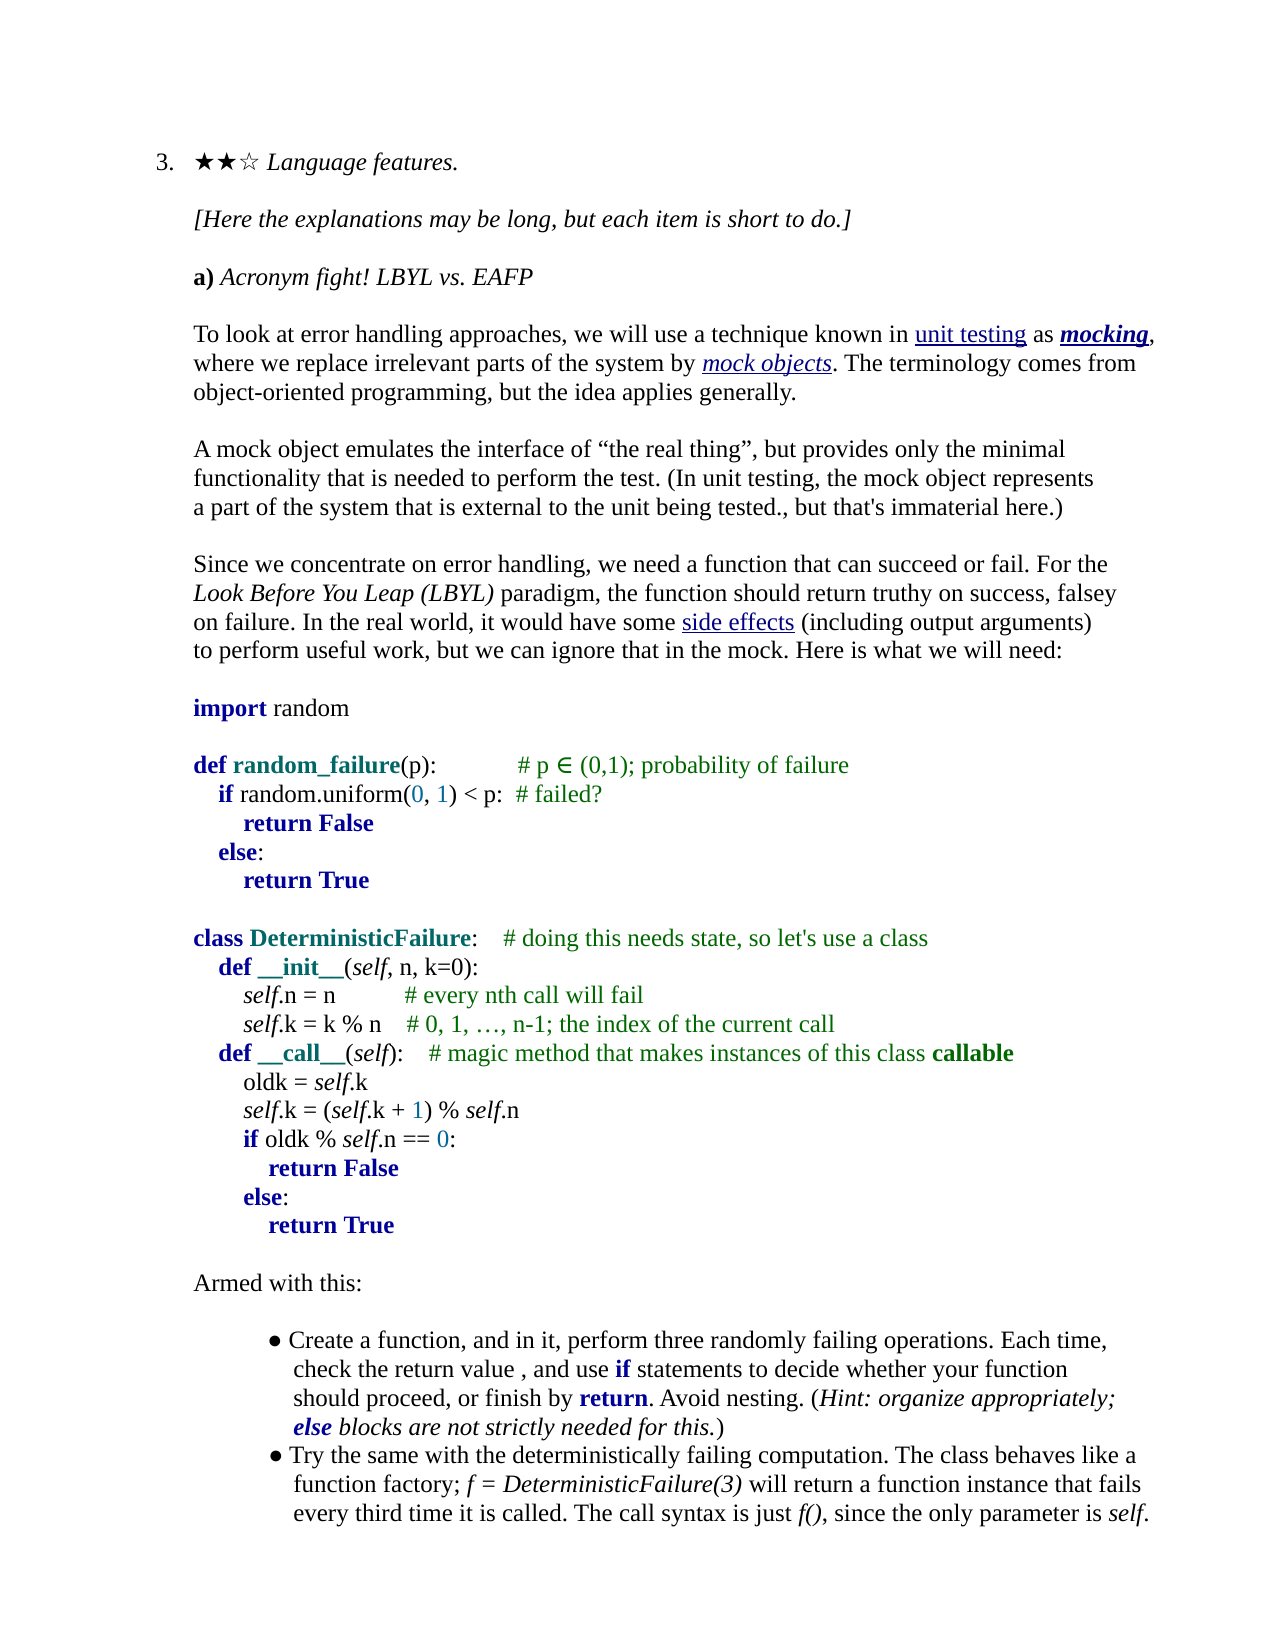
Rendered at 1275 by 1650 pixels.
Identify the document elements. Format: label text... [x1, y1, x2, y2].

list return True Armed with this: ● Create a function, and in it, perform three randomly failing operations. Each time, check the return value , and use if statements to decide whether your function should proceed, or finish by return. Avoid nesting. (Hint: organize appropriately; [156, 1211, 1157, 1412]
list import random def random_failure(p): # p ∈ (0,1); probability of failure if random.uniform(0, 1) < p: # failed? return False else: [156, 693, 1157, 866]
list ● Try the same with the deterministically failing computation. The class behaves like a function factory; f = DeterministicFailure(3) will return a function instance that fails every third time it is called. The call syntax is just f(), since the only parameter is self. [231, 1441, 1157, 1527]
list return True class DeterministicFailure: # doing this needs state, so let's use a class def __init__(self, n, k=0): self.n = n # every nth call will fail self.k = k % n # 0, 1, …, n-1; the index of the current call def __call__(self): # magic method that makes instances of this class callable oldk = self.k self.k = (self.k + 1) % self.n if oldk % self.n == 0: return False else: [156, 866, 1157, 1211]
list else blocks are not strictly needed for this.) [193, 1412, 1157, 1441]
list ★★☆ Language features. [Here the explanations may be long, but each item is short to do.] [156, 147, 1157, 262]
list [193, 118, 1157, 147]
list a) Acronym fight! LBYL vs. EAFP To look at error handling approaches, we will use a technique known in unit testing as mocking, where we replace irrelevant parts of the system by mock objects. The terminology comes from object-oriented programming, but the idea applies generally. A mock object emulates the interface of “the real thing”, but provides only the minimal functionality that is needed to perform the test. (In unit testing, the mock object represents a part of the system that is external to the unit being tested., but that's immaterial here.) Since we concentrate on error handling, we need a function that can succeed or fail. For the Look Before You Leap (LBYL) paradigm, the function should return truthy on success, falsey on failure. In the real world, it would have some side effects (including output arguments) to perform useful work, but we can ignore that in the mock. Here is what we will need: [156, 262, 1157, 693]
